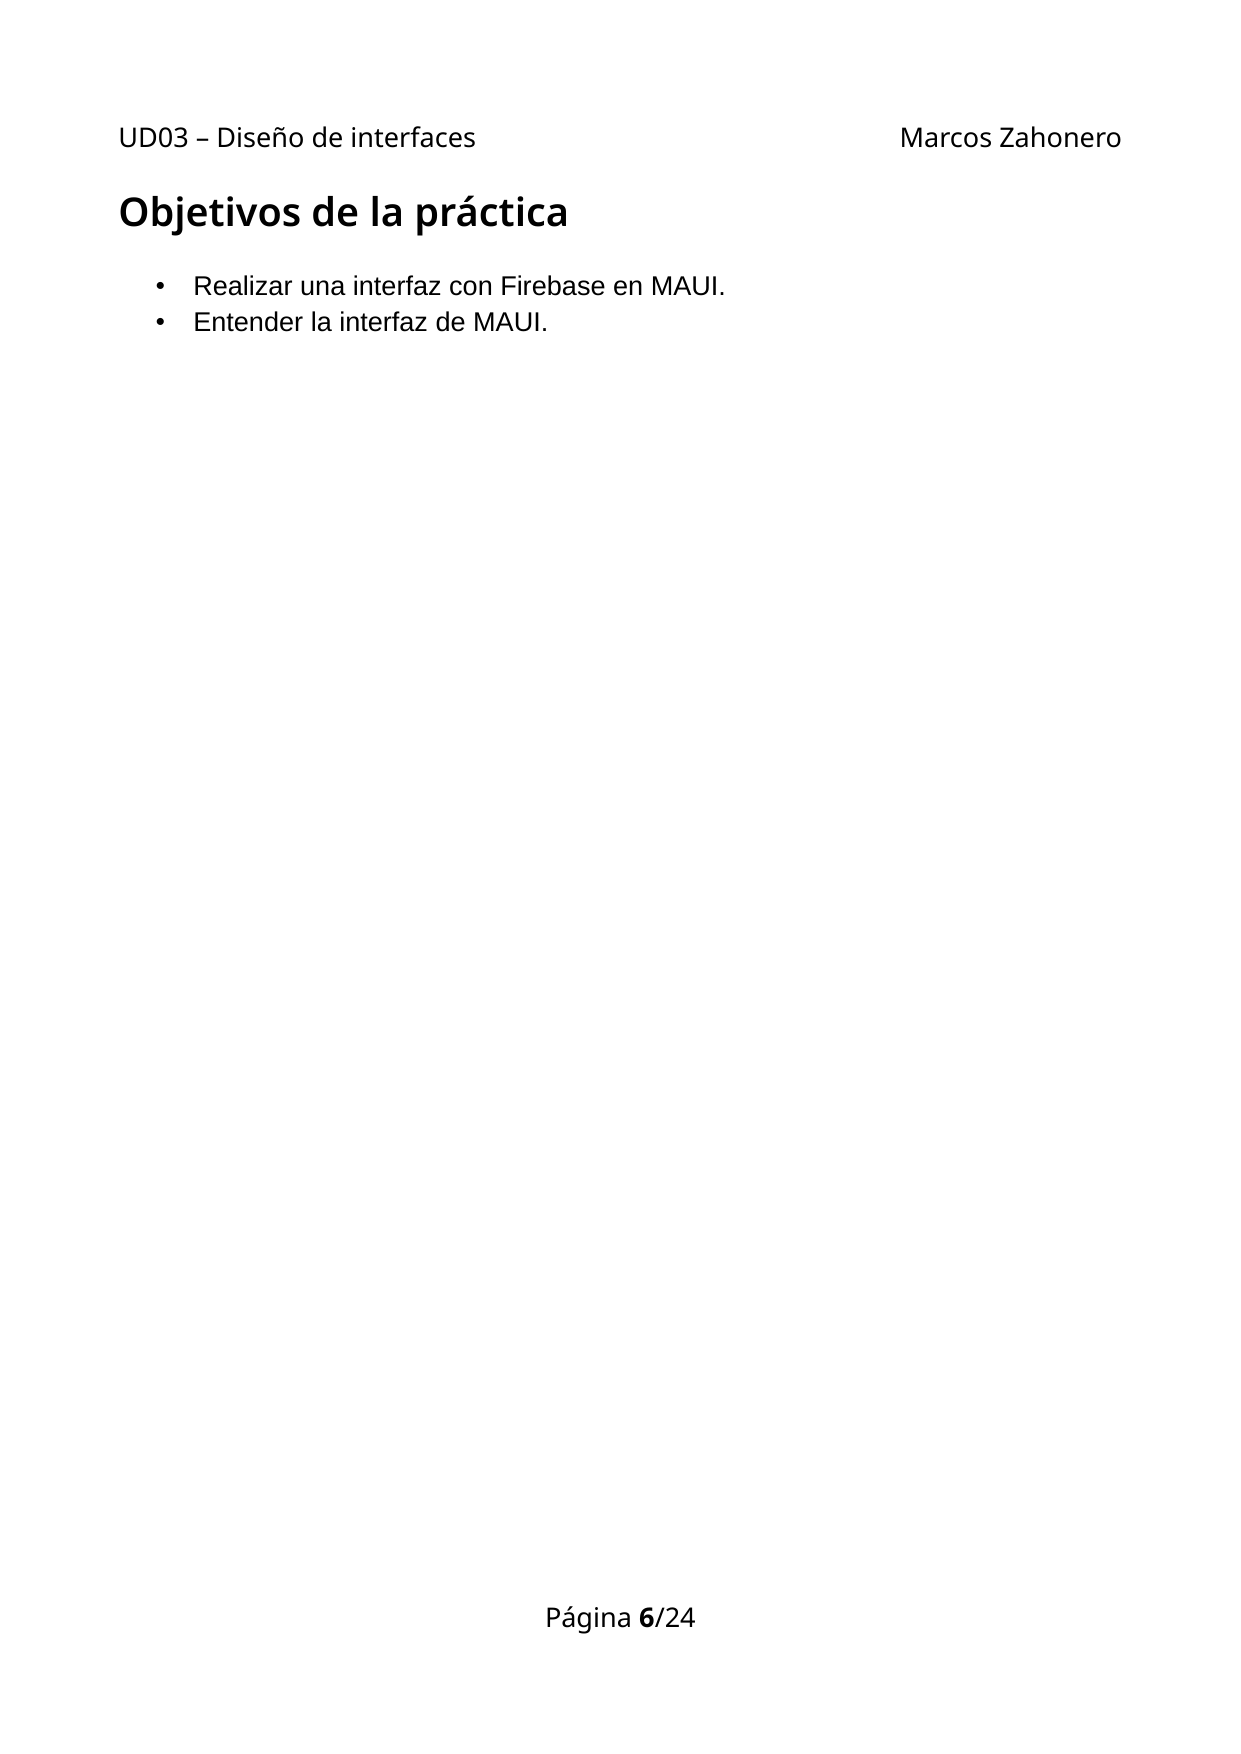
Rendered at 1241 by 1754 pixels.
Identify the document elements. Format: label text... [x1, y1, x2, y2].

list Realizar una interfaz con Firebase en MAUI. [156, 270, 1122, 301]
list Entender la interfaz de MAUI. [156, 306, 1122, 337]
subtitle Objetivos de la práctica [118, 184, 1122, 238]
